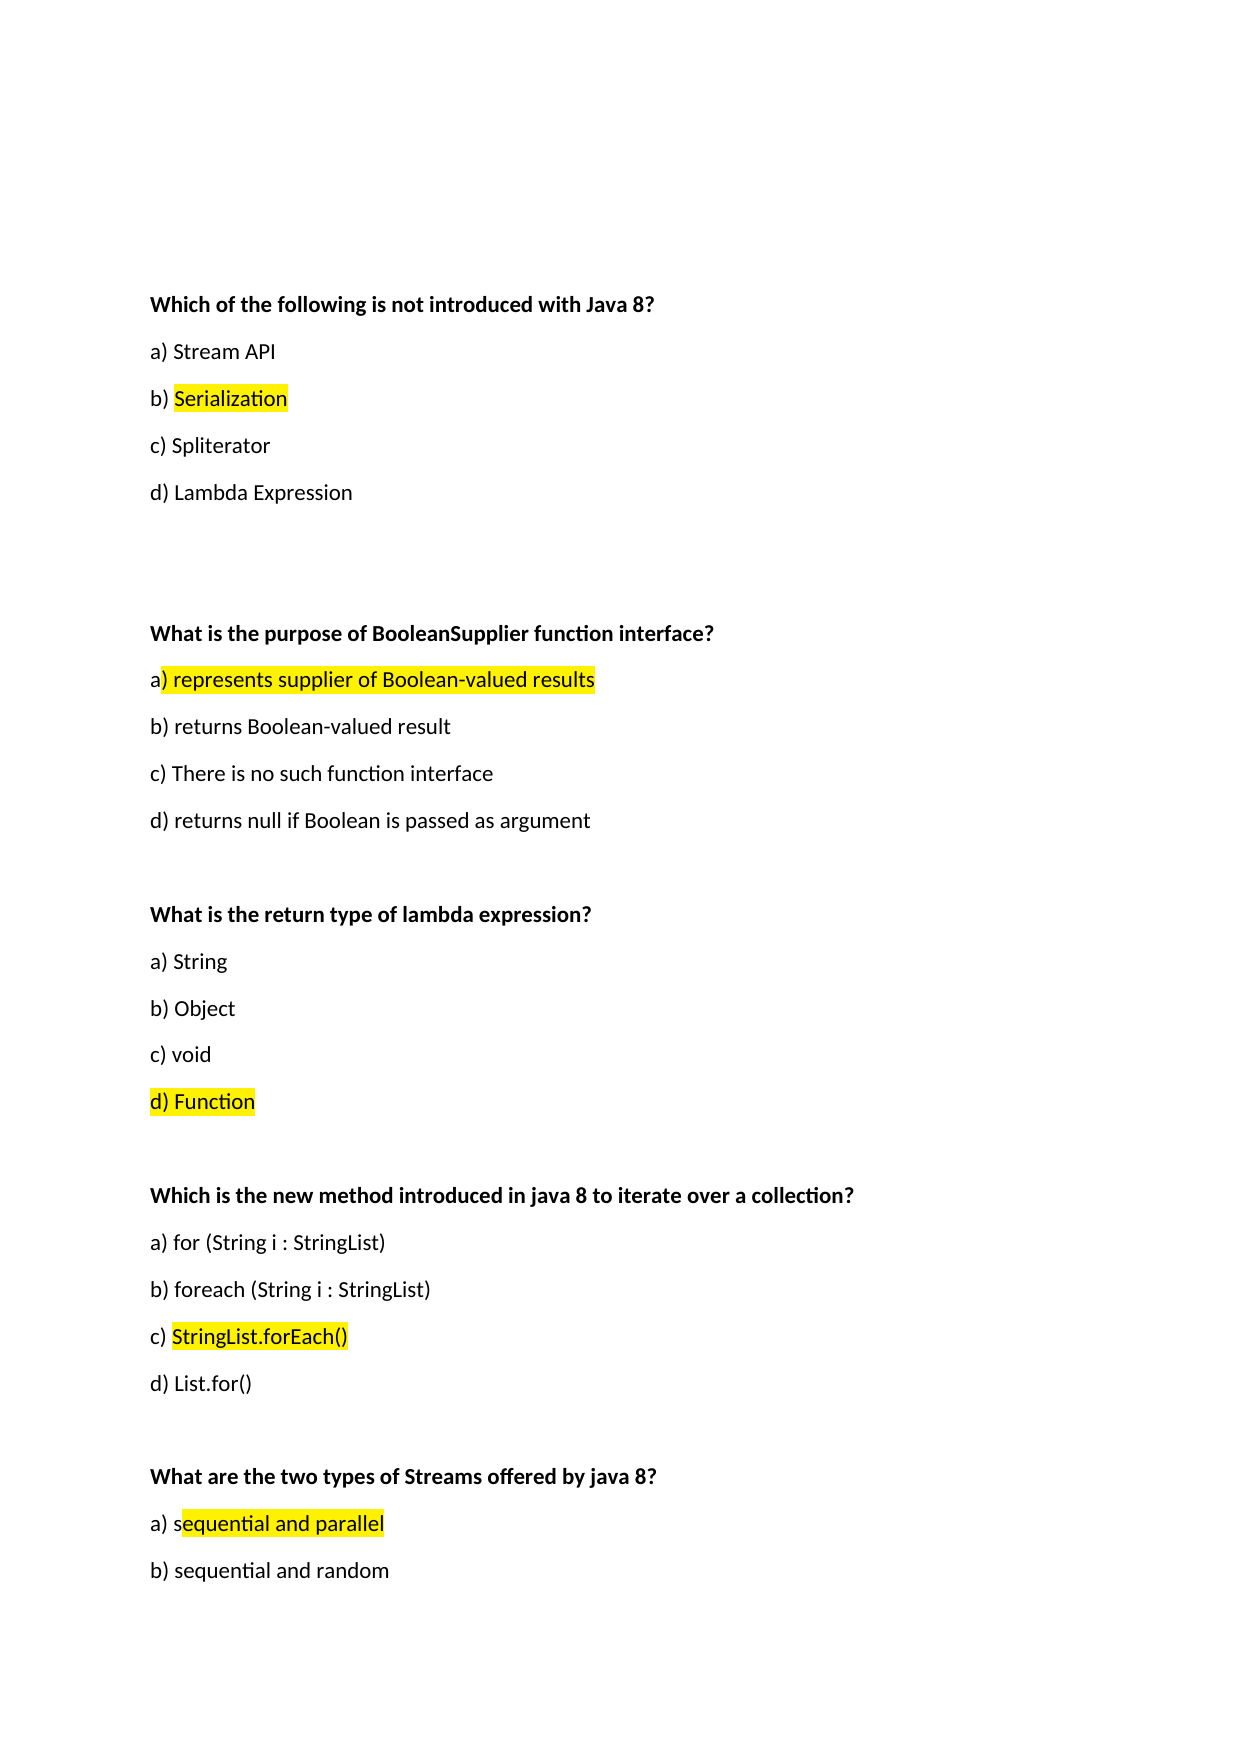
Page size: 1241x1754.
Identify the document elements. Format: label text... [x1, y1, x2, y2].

text a) represents supplier of Boolean-valued results [150, 666, 1090, 694]
text What is the return type of lambda expression? [150, 900, 1090, 928]
text c) There is no such function interface [150, 759, 1090, 787]
text c) StringList.forEach() [150, 1322, 1090, 1350]
text b) Serialization [150, 384, 1090, 412]
text What are the two types of Streams offered by java 8? [150, 1462, 1090, 1491]
text a) Stream API [150, 337, 1090, 366]
text a) sequential and parallel [150, 1509, 1090, 1537]
text b) foreach (String i : StringList) [150, 1275, 1090, 1303]
text What is the purpose of BooleanSupplier function interface? [150, 619, 1090, 647]
text a) String [150, 947, 1090, 975]
text Which is the new method introduced in java 8 to iterate over a collection? [150, 1181, 1090, 1209]
text Which of the following is not introduced with Java 8? [150, 291, 1090, 319]
text d) Function [150, 1087, 1090, 1116]
text d) returns null if Boolean is passed as argument [150, 806, 1090, 834]
text d) List.for() [150, 1369, 1090, 1397]
text c) Spliterator [150, 431, 1090, 459]
text a) for (String i : StringList) [150, 1228, 1090, 1256]
text d) Lambda Expression [150, 478, 1090, 506]
text c) void [150, 1041, 1090, 1069]
text b) sequential and random [150, 1556, 1090, 1584]
text b) Object [150, 994, 1090, 1022]
text b) returns Boolean-valued result [150, 712, 1090, 741]
